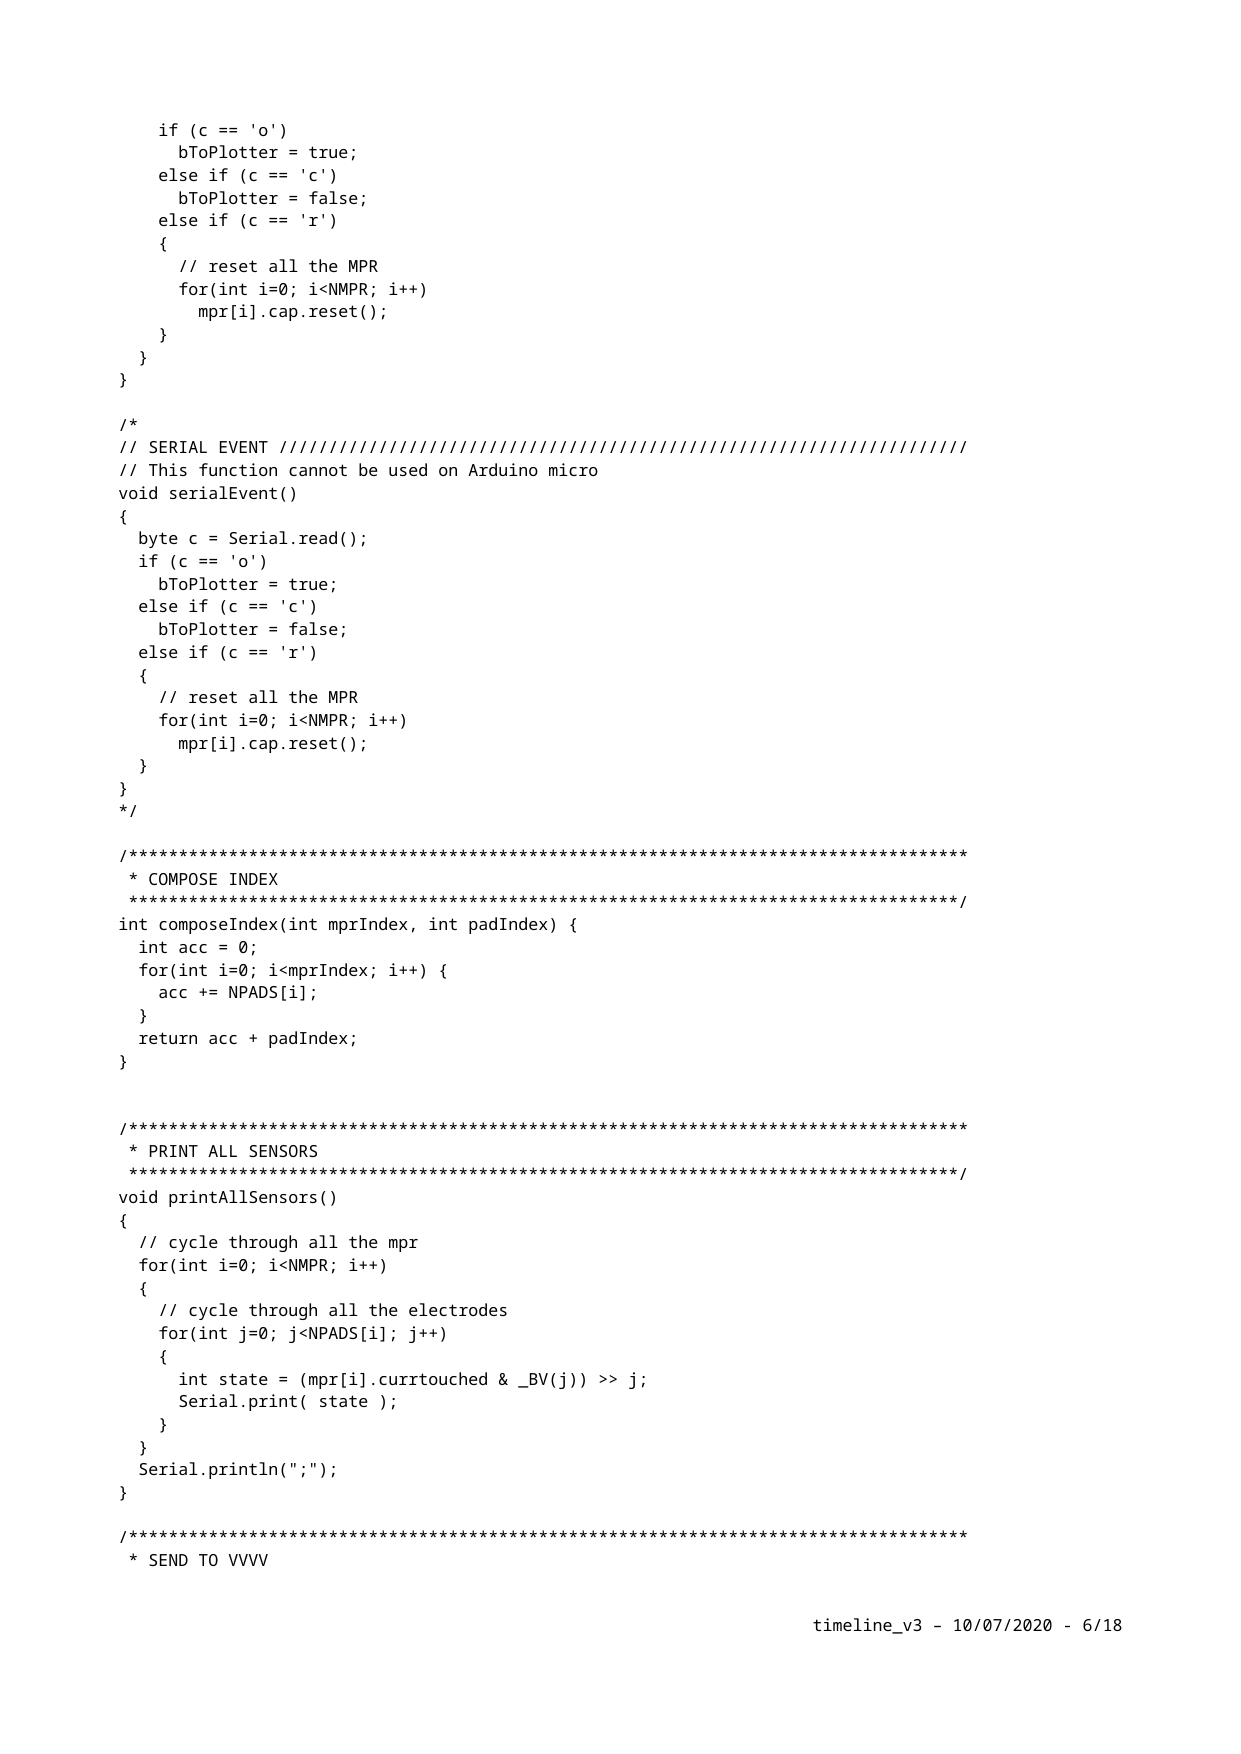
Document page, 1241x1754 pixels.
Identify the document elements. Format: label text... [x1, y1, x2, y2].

text // reset all the MPR [118, 254, 1122, 277]
text * SEND TO VVVV [118, 1549, 1122, 1571]
text bToPlotter = false; [118, 186, 1122, 209]
text } [118, 754, 1122, 777]
text bToPlotter = false; [118, 618, 1122, 640]
text { [118, 663, 1122, 686]
text void serialEvent() [118, 481, 1122, 504]
text } [118, 1412, 1122, 1435]
text } [118, 1004, 1122, 1026]
text ***********************************************************************************/ [118, 890, 1122, 913]
text int composeIndex(int mprIndex, int padIndex) { [118, 913, 1122, 936]
text /************************************************************************************ [118, 1526, 1122, 1549]
text { [118, 1208, 1122, 1231]
text { [118, 504, 1122, 527]
text else if (c == 'c') [118, 595, 1122, 618]
text else if (c == 'c') [118, 163, 1122, 186]
text bToPlotter = true; [118, 572, 1122, 595]
text } [118, 777, 1122, 799]
text } [118, 322, 1122, 345]
text { [118, 1276, 1122, 1299]
text if (c == 'o') [118, 549, 1122, 572]
text else if (c == 'r') [118, 209, 1122, 232]
text if (c == 'o') [118, 118, 1122, 141]
text for(int i=0; i<NMPR; i++) [118, 277, 1122, 300]
text acc += NPADS[i]; [118, 981, 1122, 1004]
text for(int i=0; i<NMPR; i++) [118, 708, 1122, 731]
text for(int j=0; j<NPADS[i]; j++) [118, 1322, 1122, 1344]
text /************************************************************************************ [118, 845, 1122, 867]
text */ [118, 799, 1122, 822]
text // cycle through all the mpr [118, 1231, 1122, 1253]
text byte c = Serial.read(); [118, 527, 1122, 549]
text { [118, 1344, 1122, 1367]
text mpr[i].cap.reset(); [118, 300, 1122, 322]
text int acc = 0; [118, 936, 1122, 958]
text for(int i=0; i<mprIndex; i++) { [118, 958, 1122, 981]
text // reset all the MPR [118, 686, 1122, 708]
text } [118, 368, 1122, 391]
text int state = (mpr[i].currtouched & _BV(j)) >> j; [118, 1367, 1122, 1390]
text mpr[i].cap.reset(); [118, 731, 1122, 754]
text } [118, 345, 1122, 368]
text { [118, 232, 1122, 254]
text else if (c == 'r') [118, 640, 1122, 663]
text // cycle through all the electrodes [118, 1299, 1122, 1322]
text bToPlotter = true; [118, 141, 1122, 163]
text ***********************************************************************************/ [118, 1163, 1122, 1185]
text } [118, 1435, 1122, 1458]
text Serial.println(";"); [118, 1458, 1122, 1481]
text /* [118, 413, 1122, 436]
text Serial.print( state ); [118, 1390, 1122, 1412]
text * PRINT ALL SENSORS [118, 1140, 1122, 1163]
text for(int i=0; i<NMPR; i++) [118, 1253, 1122, 1276]
text // This function cannot be used on Arduino micro [118, 459, 1122, 481]
text } [118, 1049, 1122, 1072]
text /************************************************************************************ [118, 1117, 1122, 1140]
text * COMPOSE INDEX [118, 867, 1122, 890]
text } [118, 1481, 1122, 1503]
text return acc + padIndex; [118, 1026, 1122, 1049]
text void printAllSensors() [118, 1185, 1122, 1208]
text // SERIAL EVENT ///////////////////////////////////////////////////////////////////// [118, 436, 1122, 459]
